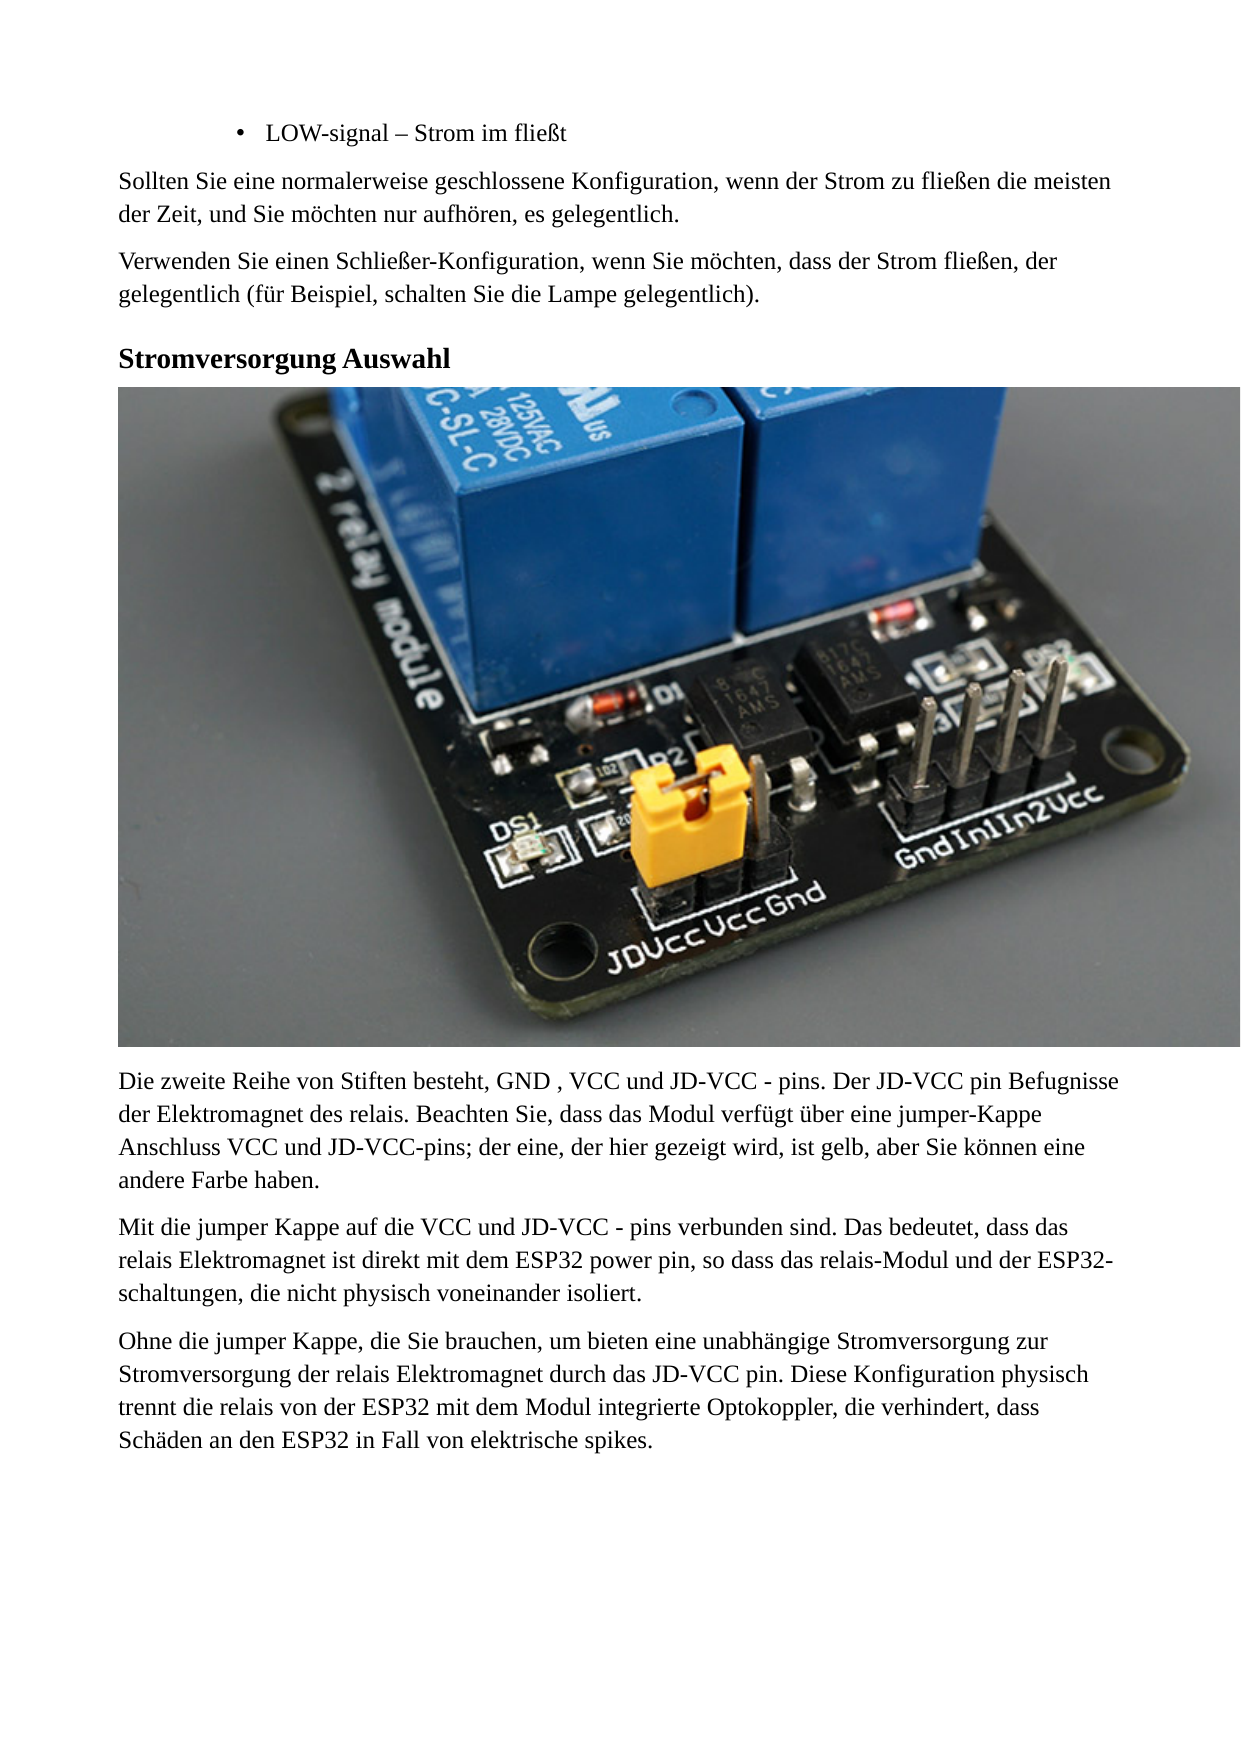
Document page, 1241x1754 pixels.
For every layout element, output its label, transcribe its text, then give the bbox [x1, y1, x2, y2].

text Verwenden Sie einen Schließer-Konfiguration, wenn Sie möchten, dass der Strom fließen, der gelegentlich (für Beispiel, schalten Sie die Lampe gelegentlich). [118, 246, 1122, 308]
text Sollten Sie eine normalerweise geschlossene Konfiguration, wenn der Strom zu fließen die meisten der Zeit, und Sie möchten nur aufhören, es gelegentlich. [118, 166, 1122, 227]
text Mit die jumper Kappe auf die VCC und JD-VCC - pins verbunden sind. Das bedeutet, dass das relais Elektromagnet ist direkt mit dem ESP32 power pin, so dass das relais-Modul und der ESP32-schaltungen, die nicht physisch voneinander isoliert. [118, 1212, 1122, 1307]
list LOW-signal – Strom im fließt [236, 118, 1122, 147]
text Die zweite Reihe von Stiften besteht, GND , VCC und JD-VCC - pins. Der JD-VCC pin Befugnisse der Elektromagnet des relais. Beachten Sie, dass das Modul verfügt über eine jumper-Kappe Anschluss VCC und JD-VCC-pins; der eine, der hier gezeigt wird, ist gelb, aber Sie können eine andere Farbe haben. [118, 1066, 1122, 1194]
subtitle Stromversorgung Auswahl [118, 342, 1122, 375]
picture [118, 387, 1241, 1047]
text Ohne die jumper Kappe, die Sie brauchen, um bieten eine unabhängige Stromversorgung zur Stromversorgung der relais Elektromagnet durch das JD-VCC pin. Diese Konfiguration physisch trennt die relais von der ESP32 mit dem Modul integrierte Optokoppler, die verhindert, dass Schäden an den ESP32 in Fall von elektrische spikes. [118, 1326, 1122, 1454]
